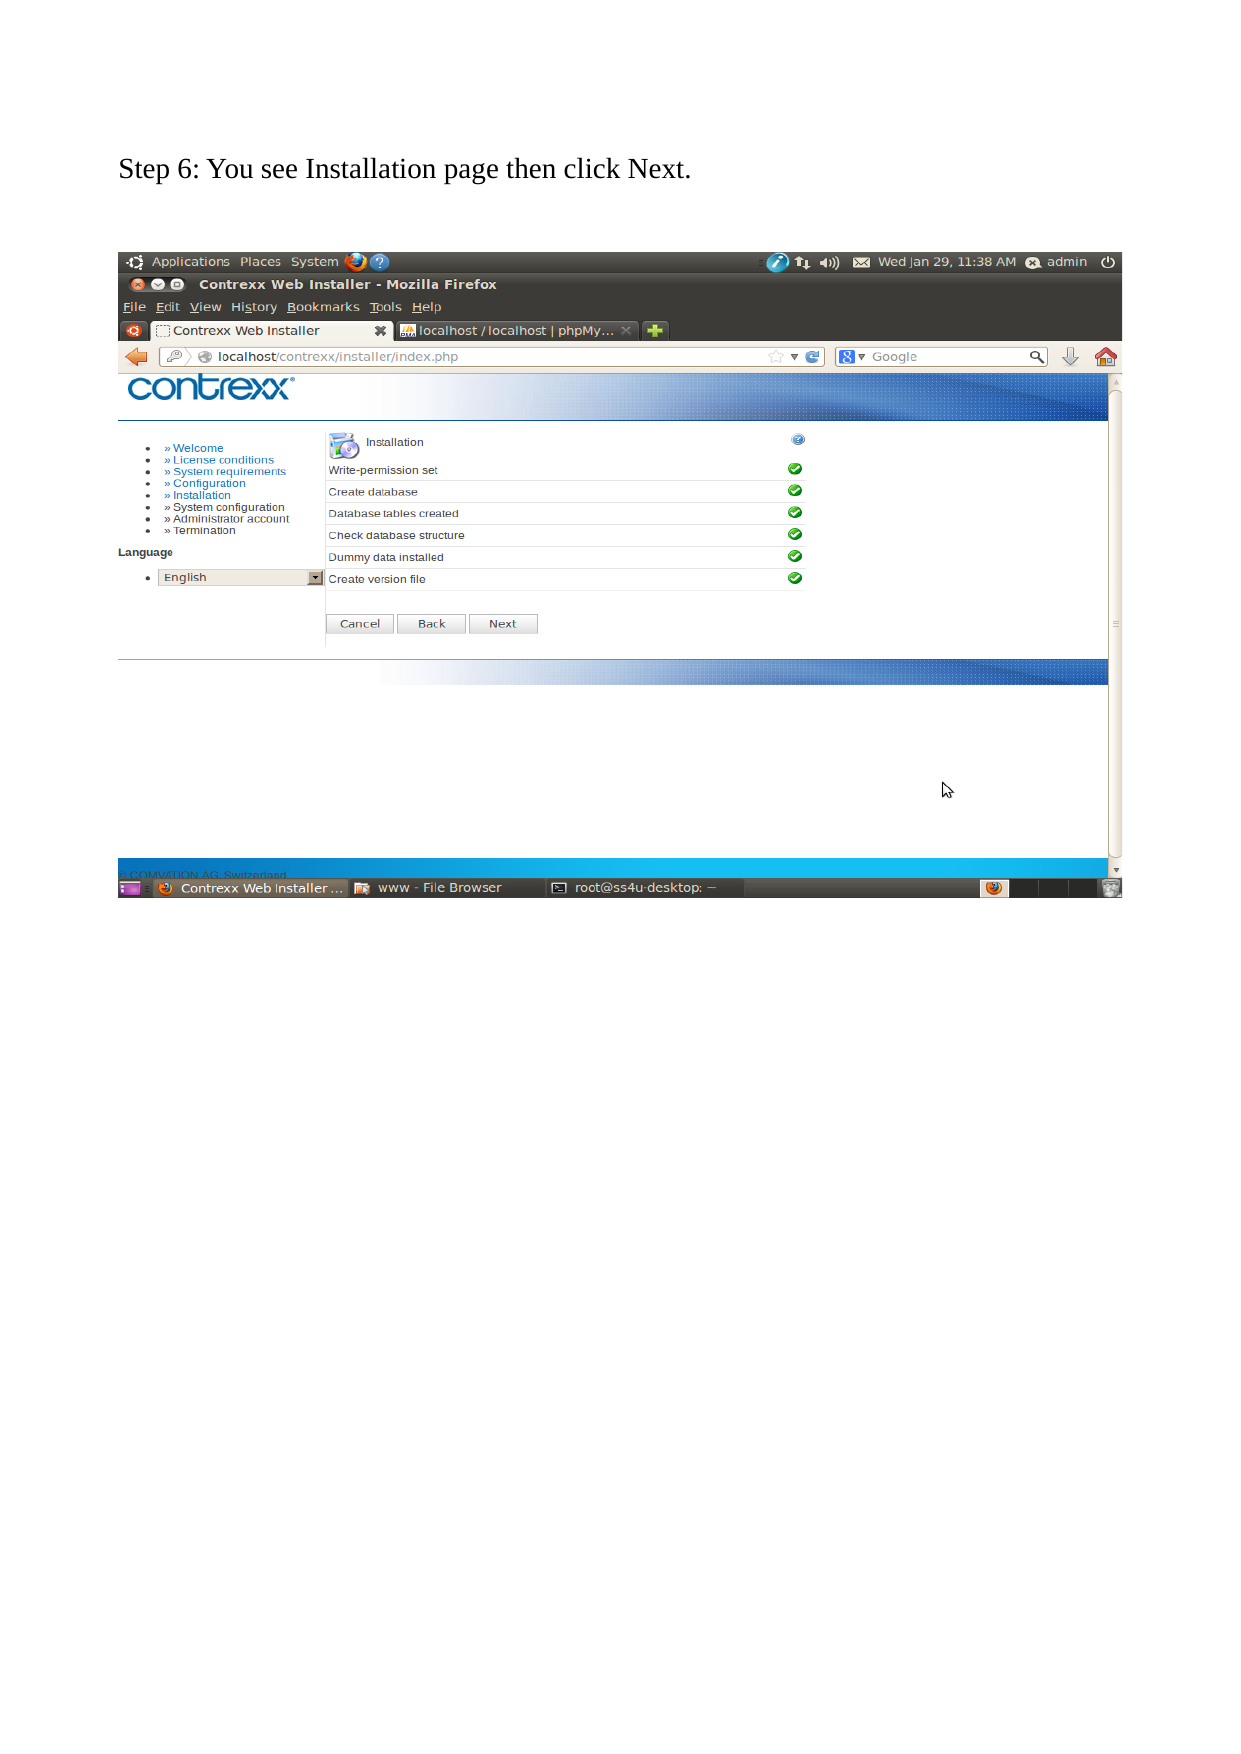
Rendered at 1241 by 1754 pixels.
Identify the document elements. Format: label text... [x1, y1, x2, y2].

text Step 6: You see Installation page then click Next. [118, 152, 1122, 185]
picture [118, 252, 1123, 898]
